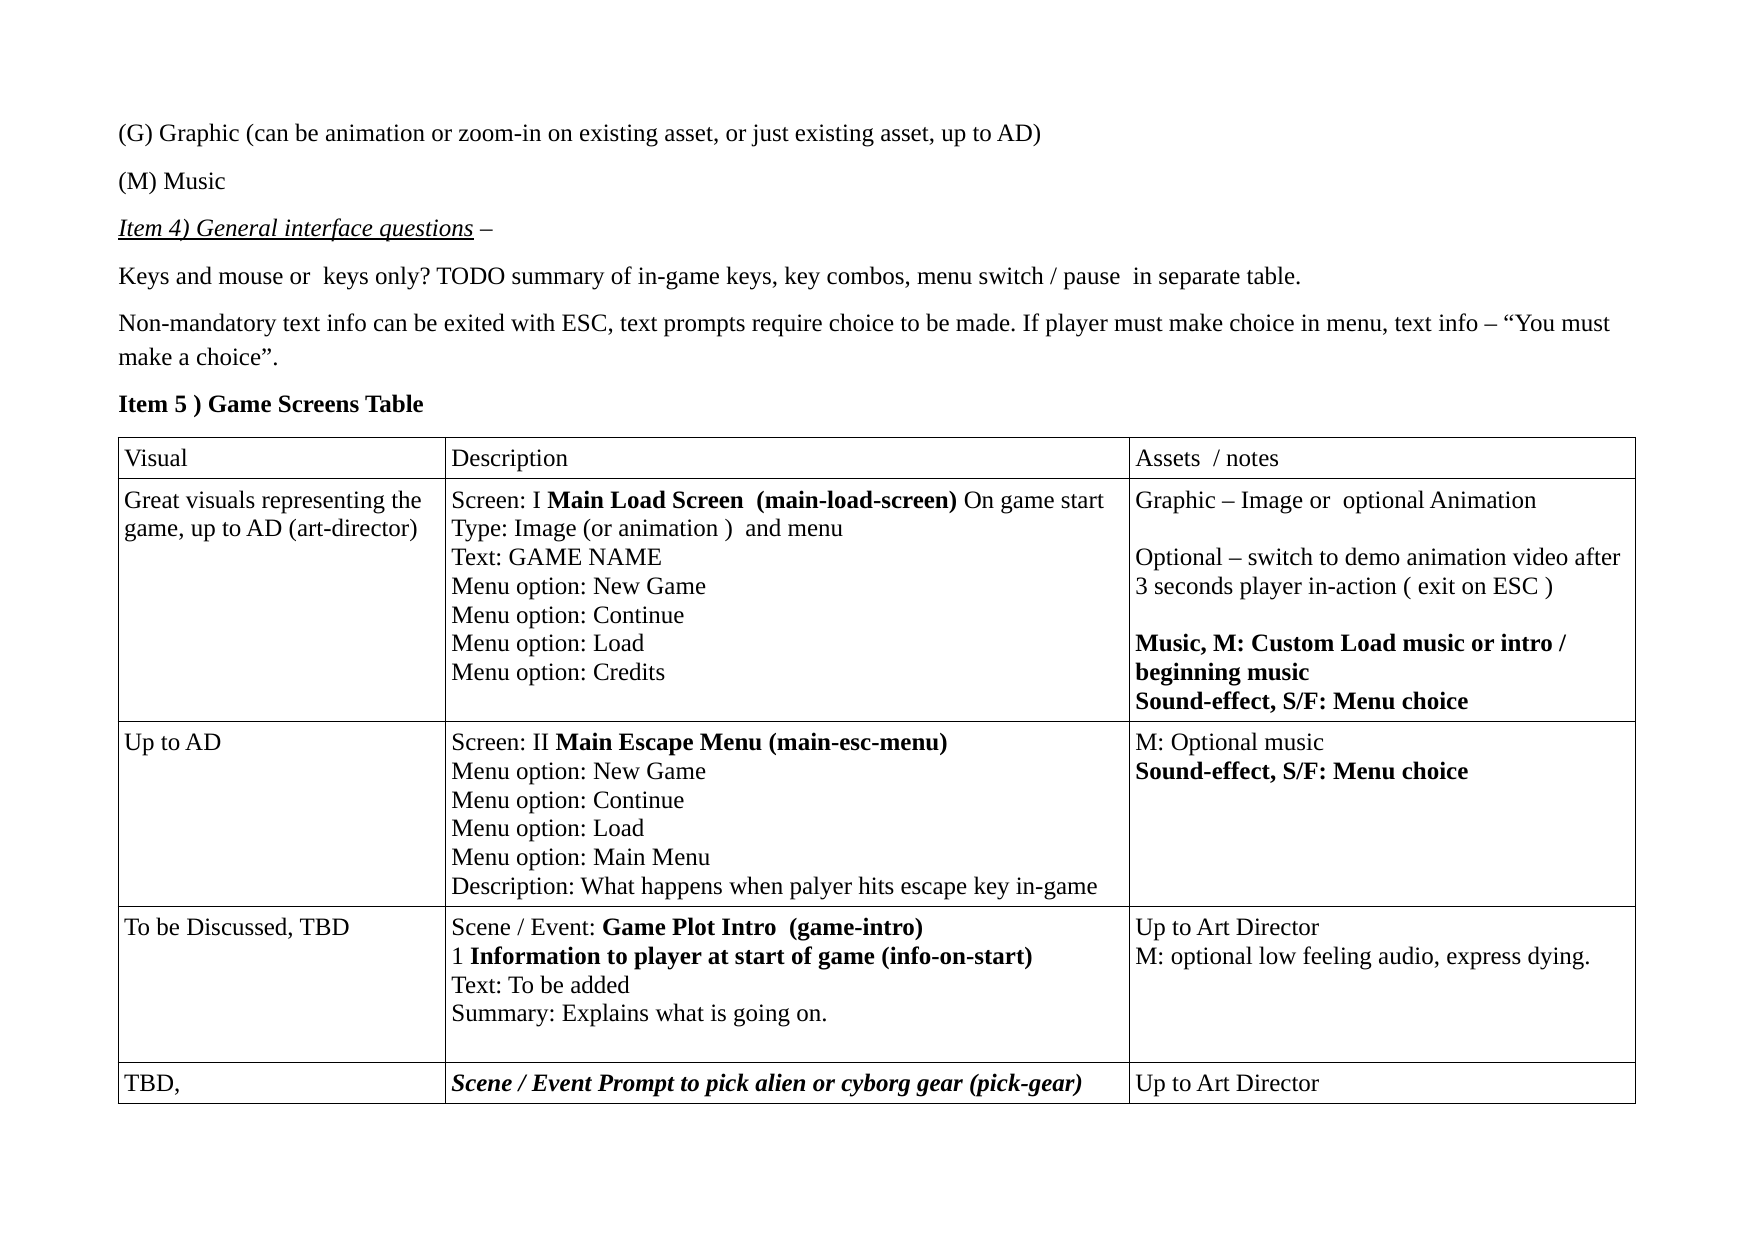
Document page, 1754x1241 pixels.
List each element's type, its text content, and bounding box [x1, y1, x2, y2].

table_cell M: Optional music Sound-effect, S/F: Menu choice [1130, 722, 1635, 906]
text Non-mandatory text info can be exited with ESC, text prompts require choice to be made. If player must make choice in menu, text info – “You must make a choice”. [118, 308, 1635, 370]
table_cell Up to Art Director M: optional low feeling audio, express dying. [1130, 907, 1635, 1062]
table_header Visual [119, 438, 445, 478]
table_cell To be Discussed, TBD [119, 907, 445, 1062]
table_header Assets / notes [1130, 438, 1635, 478]
text Item 4) General interface questions – [118, 213, 1635, 242]
table_cell Screen: II Main Escape Menu (main-esc-menu) Menu option: New Game Menu option: Continue Menu option: Load Menu option: Main Menu Description: What happens when palyer hits escape key in-game [446, 722, 1129, 906]
text Item 5 ) Game Screens Table [118, 389, 1635, 418]
text (G) Graphic (can be animation or zoom-in on existing asset, or just existing asset, up to AD) [118, 118, 1635, 147]
table_cell Scene / Event Prompt to pick alien or cyborg gear (pick-gear) [446, 1063, 1129, 1103]
table_header Description [446, 438, 1129, 478]
table_cell Up to AD [119, 722, 445, 906]
table_cell Graphic – Image or optional Animation Optional – switch to demo animation video after 3 seconds player in-action ( exit on ESC ) Music, M: Custom Load music or intro / beginning music Sound-effect, S/F: Menu choice [1130, 479, 1635, 721]
text (M) Music [118, 166, 1635, 194]
table_cell Scene / Event: Game Plot Intro (game-intro) 1 Information to player at start of game (info-on-start) Text: To be added Summary: Explains what is going on. [446, 907, 1129, 1062]
table_cell Great visuals representing the game, up to AD (art-director) [119, 479, 445, 721]
text Keys and mouse or keys only? TODO summary of in-game keys, key combos, menu switch / pause in separate table. [118, 261, 1635, 290]
table_cell TBD, [119, 1063, 445, 1103]
table_cell Up to Art Director [1130, 1063, 1635, 1103]
table_cell Screen: I Main Load Screen (main-load-screen) On game start Type: Image (or animation ) and menu Text: GAME NAME Menu option: New Game Menu option: Continue Menu option: Load Menu option: Credits [446, 479, 1129, 721]
